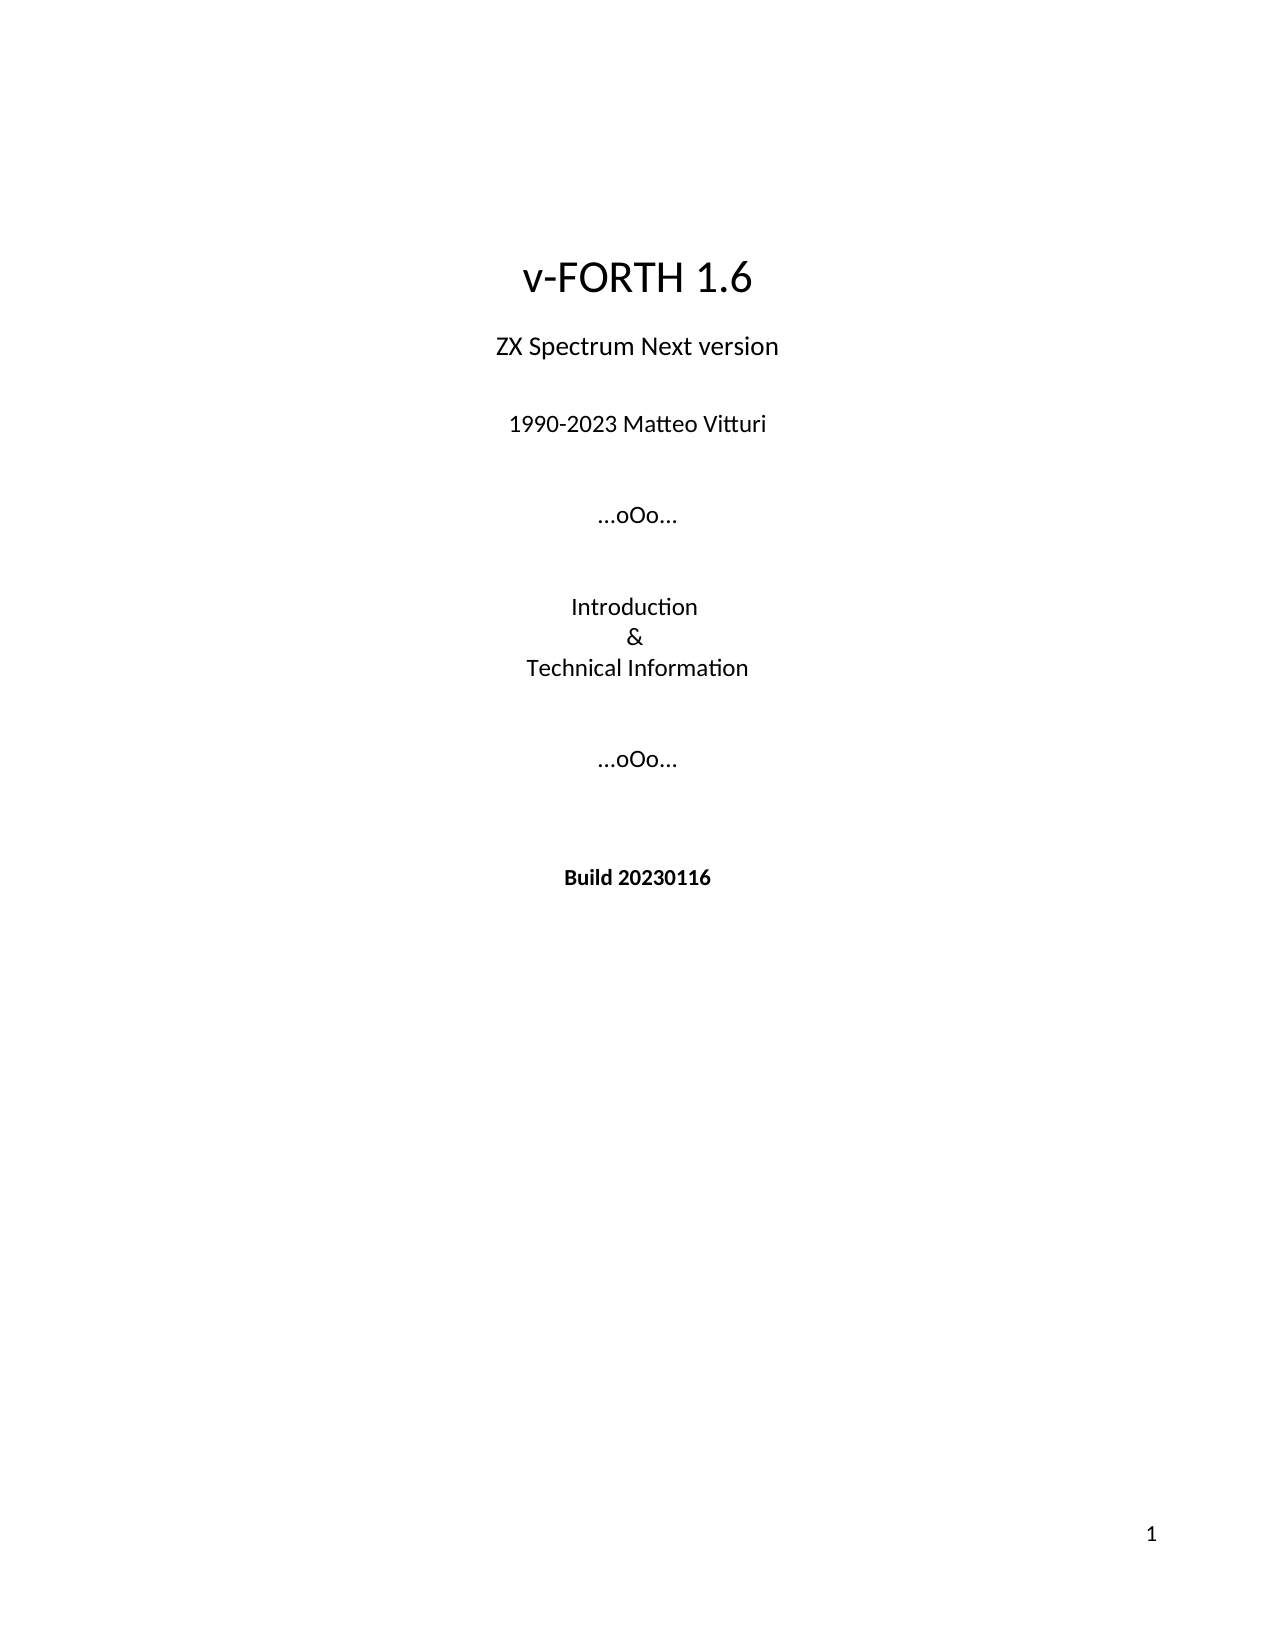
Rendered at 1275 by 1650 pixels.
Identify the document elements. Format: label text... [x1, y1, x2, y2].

text Introduction [118, 591, 1157, 621]
text ...oOo... [118, 499, 1157, 530]
text & [118, 621, 1157, 652]
text ZX Spectrum Next version [118, 329, 1157, 362]
text 1990-2023 Matteo Vitturi [118, 408, 1157, 438]
text v-FORTH 1.6 [118, 247, 1157, 303]
text Technical Information [118, 652, 1157, 682]
text ...oOo... [118, 743, 1157, 774]
text Build 20230116 [118, 863, 1157, 891]
